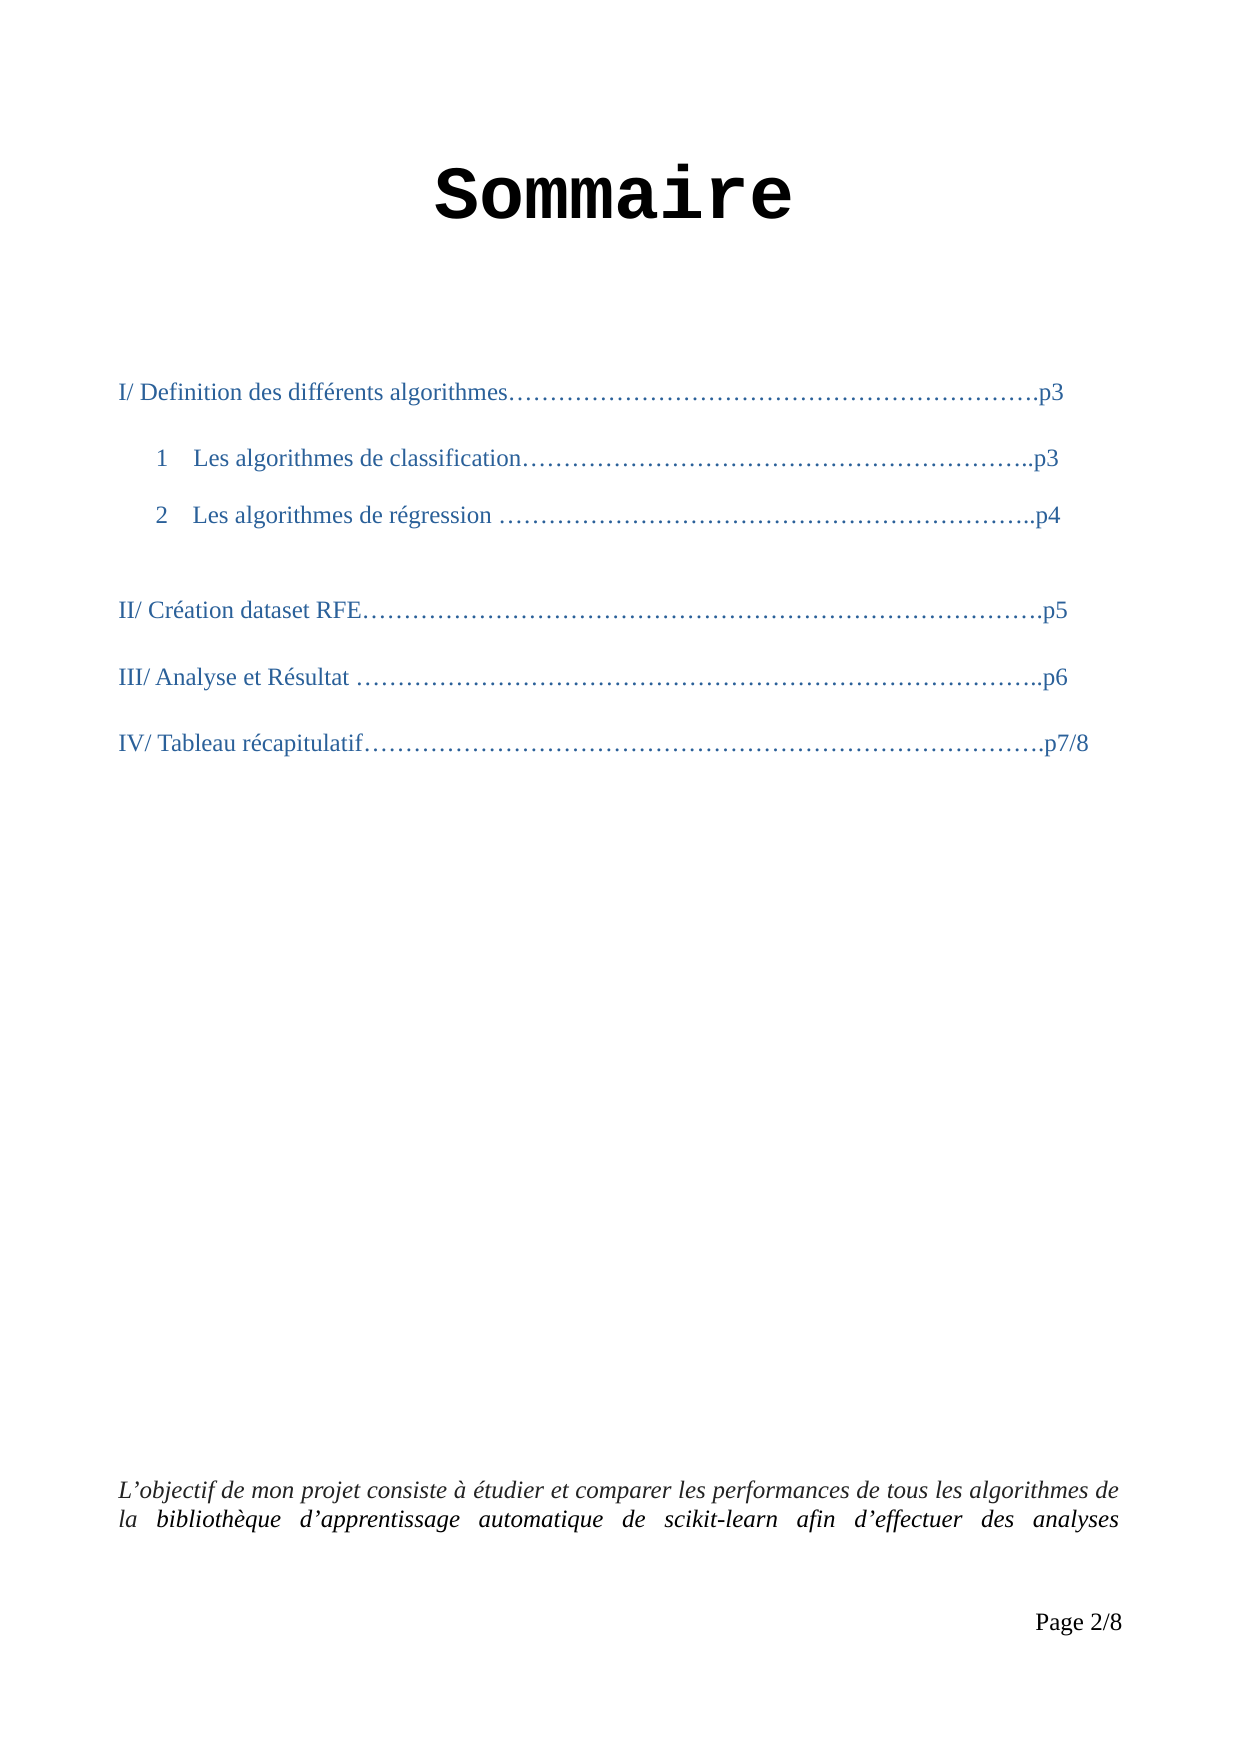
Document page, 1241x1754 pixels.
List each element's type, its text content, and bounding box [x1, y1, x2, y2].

text II/ Création dataset RFE……………………………………………………………………….p5 [118, 596, 1122, 624]
text III/ Analyse et Résultat ………………………………………………………………………..p6 [118, 662, 1122, 691]
list Les algorithmes de régression ………………………………………………………..p4 [155, 501, 1122, 529]
list Les algorithmes de classification……………………………………………………..p3 [156, 443, 1122, 472]
text I/ Definition des différents algorithmes……………………………………………………….p3 [118, 377, 1122, 406]
text Sommaire [395, 156, 833, 241]
text L’objectif de mon projet consiste à étudier et comparer les performances de tous les algorithmes de la bibliothèque d’apprentissage automatique de scikit-learn afin d’effectuer des analyses [118, 1476, 1122, 1533]
list IV/ Tableau récapitulatif……………………………………………………………………….p7/8 [118, 728, 1122, 757]
